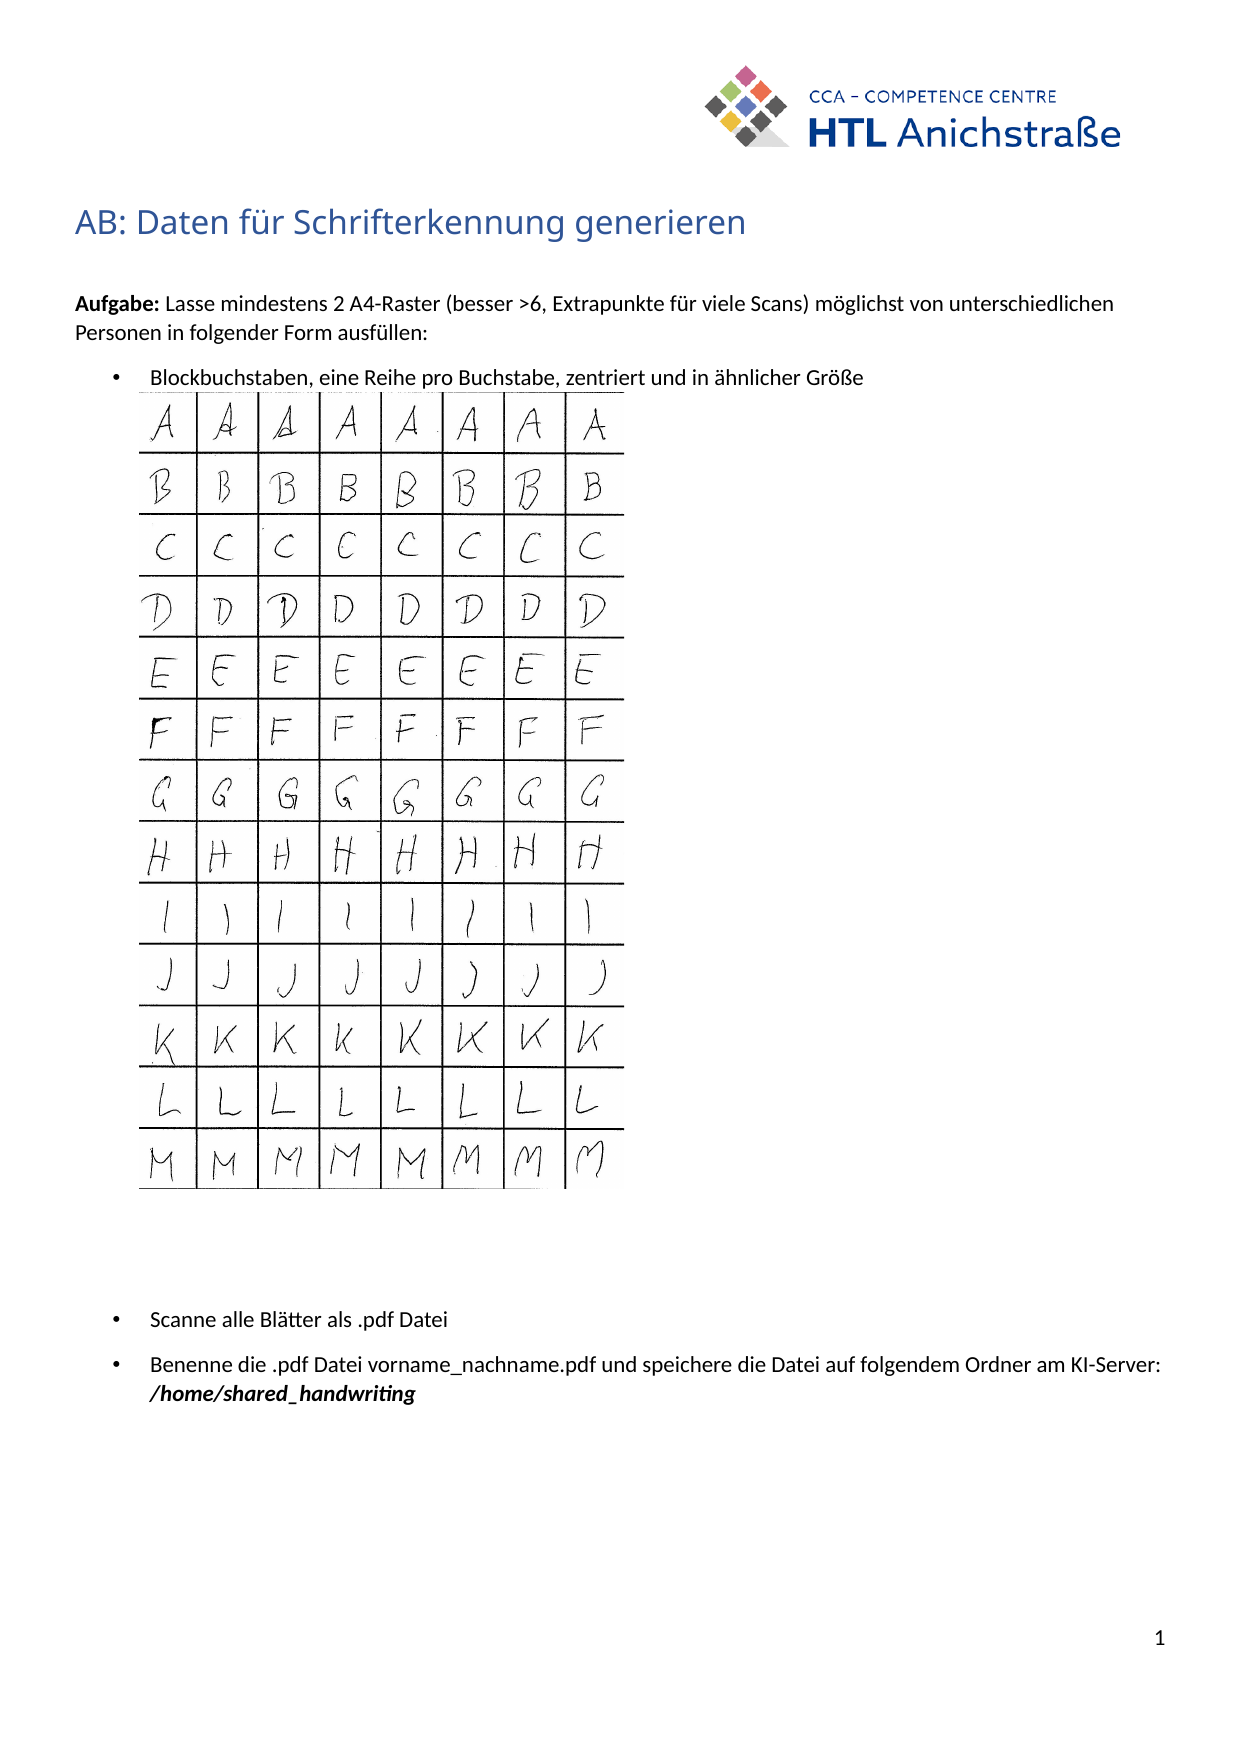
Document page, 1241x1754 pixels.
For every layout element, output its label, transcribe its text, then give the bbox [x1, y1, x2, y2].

subtitle AB: Daten für Schrifterkennung generieren [75, 199, 1165, 244]
list Blockbuchstaben, eine Reihe pro Buchstabe, zentriert und in ähnlicher Größe [112, 363, 1165, 391]
picture [703, 65, 1121, 147]
list Scanne alle Blätter als .pdf Datei [112, 1306, 1165, 1333]
list Benenne die .pdf Datei vorname_nachname.pdf und speichere die Datei auf folgendem Ordner am KI-Server: /home/shared_handwriting [112, 1350, 1165, 1407]
text Aufgabe: Lasse mindestens 2 A4-Raster (besser >6, Extrapunkte für viele Scans) möglichst von unterschiedlichen Personen in folgender Form ausfüllen: [75, 289, 1165, 346]
picture [139, 392, 625, 1189]
